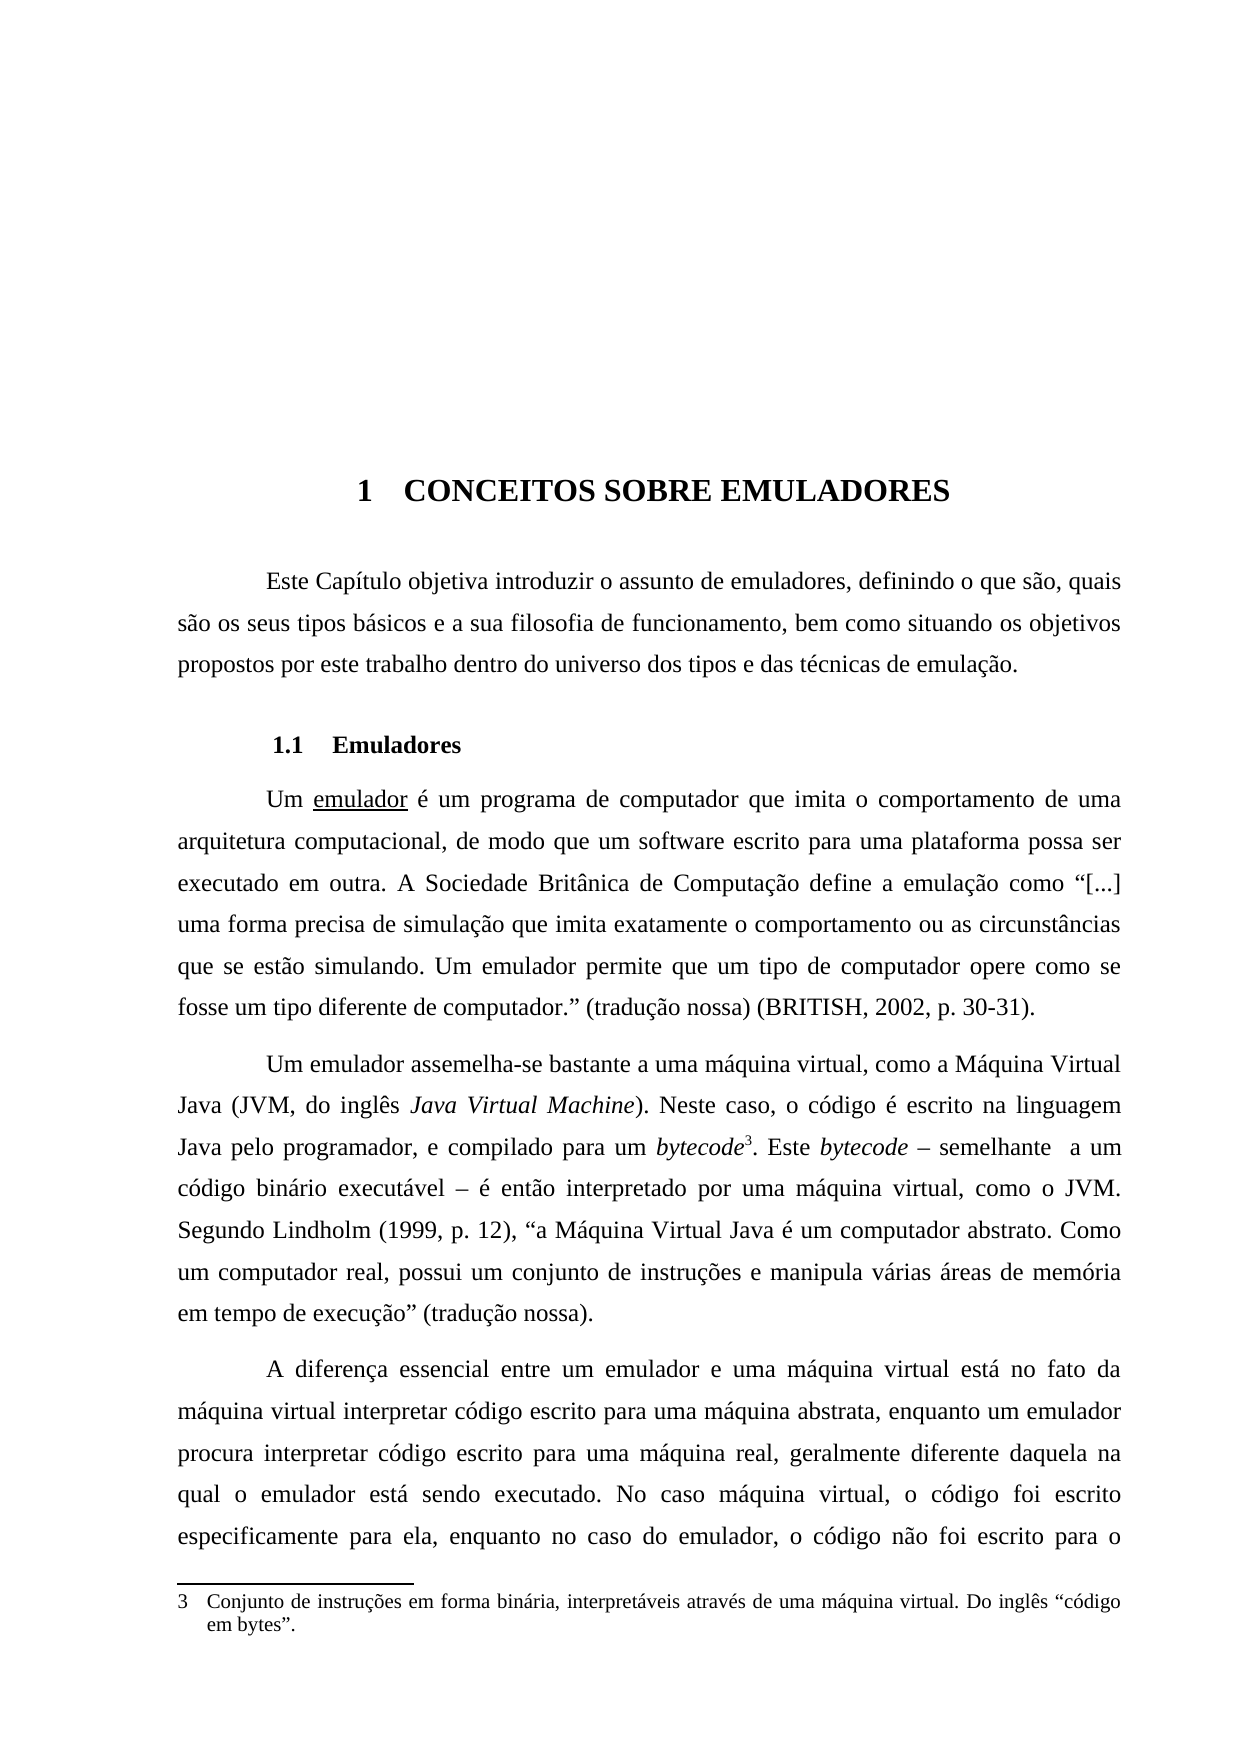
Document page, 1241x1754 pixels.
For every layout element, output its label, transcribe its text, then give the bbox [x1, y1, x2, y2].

text Este Capítulo objetiva introduzir o assunto de emuladores, definindo o que são, quais são os seus tipos básicos e a sua filosofia de funcionamento, bem como situando os objetivos propostos por este trabalho dentro do universo dos tipos e das técnicas de emulação. [177, 567, 1122, 678]
text A diferença essencial entre um emulador e uma máquina virtual está no fato da máquina virtual interpretar código escrito para uma máquina abstrata, enquanto um emulador procura interpretar código escrito para uma máquina real, geralmente diferente daquela na qual o emulador está sendo executado. No caso máquina virtual, o código foi escrito especificamente para ela, enquanto no caso do emulador, o código não foi escrito para o [177, 1356, 1122, 1549]
text Um emulador é um programa de computador que imita o comportamento de uma arquitetura computacional, de modo que um software escrito para uma plataforma possa ser executado em outra. A Sociedade Britânica de Computação define a emulação como “[...] uma forma precisa de simulação que imita exatamente o comportamento ou as circunstâncias que se estão simulando. Um emulador permite que um tipo de computador opere como se fosse um tipo diferente de computador.” (tradução nossa) (BRITISH, 2002, p. 30-31). [177, 786, 1122, 1021]
text Conjunto de instruções em forma binária, interpretáveis através de uma máquina virtual. Do inglês “código em bytes”. [177, 1589, 1122, 1636]
text Um emulador assemelha-se bastante a uma máquina virtual, como a Máquina Virtual Java (JVM, do inglês Java Virtual Machine). Neste caso, o código é escrito na linguagem Java pelo programador, e compilado para um bytecode. Este bytecode – semelhante a um código binário executável – é então interpretado por uma máquina virtual, como o JVM. Segundo Lindholm (1999, p. 12), “a Máquina Virtual Java é um computador abstrato. Como um computador real, possui um conjunto de instruções e manipula várias áreas de memória em tempo de execução” (tradução nossa). LINDHOLM, 1999 [177, 1050, 1122, 1327]
subtitle Emuladores [177, 732, 1122, 759]
subtitle Conceitos sobre Emuladores [177, 472, 1122, 508]
